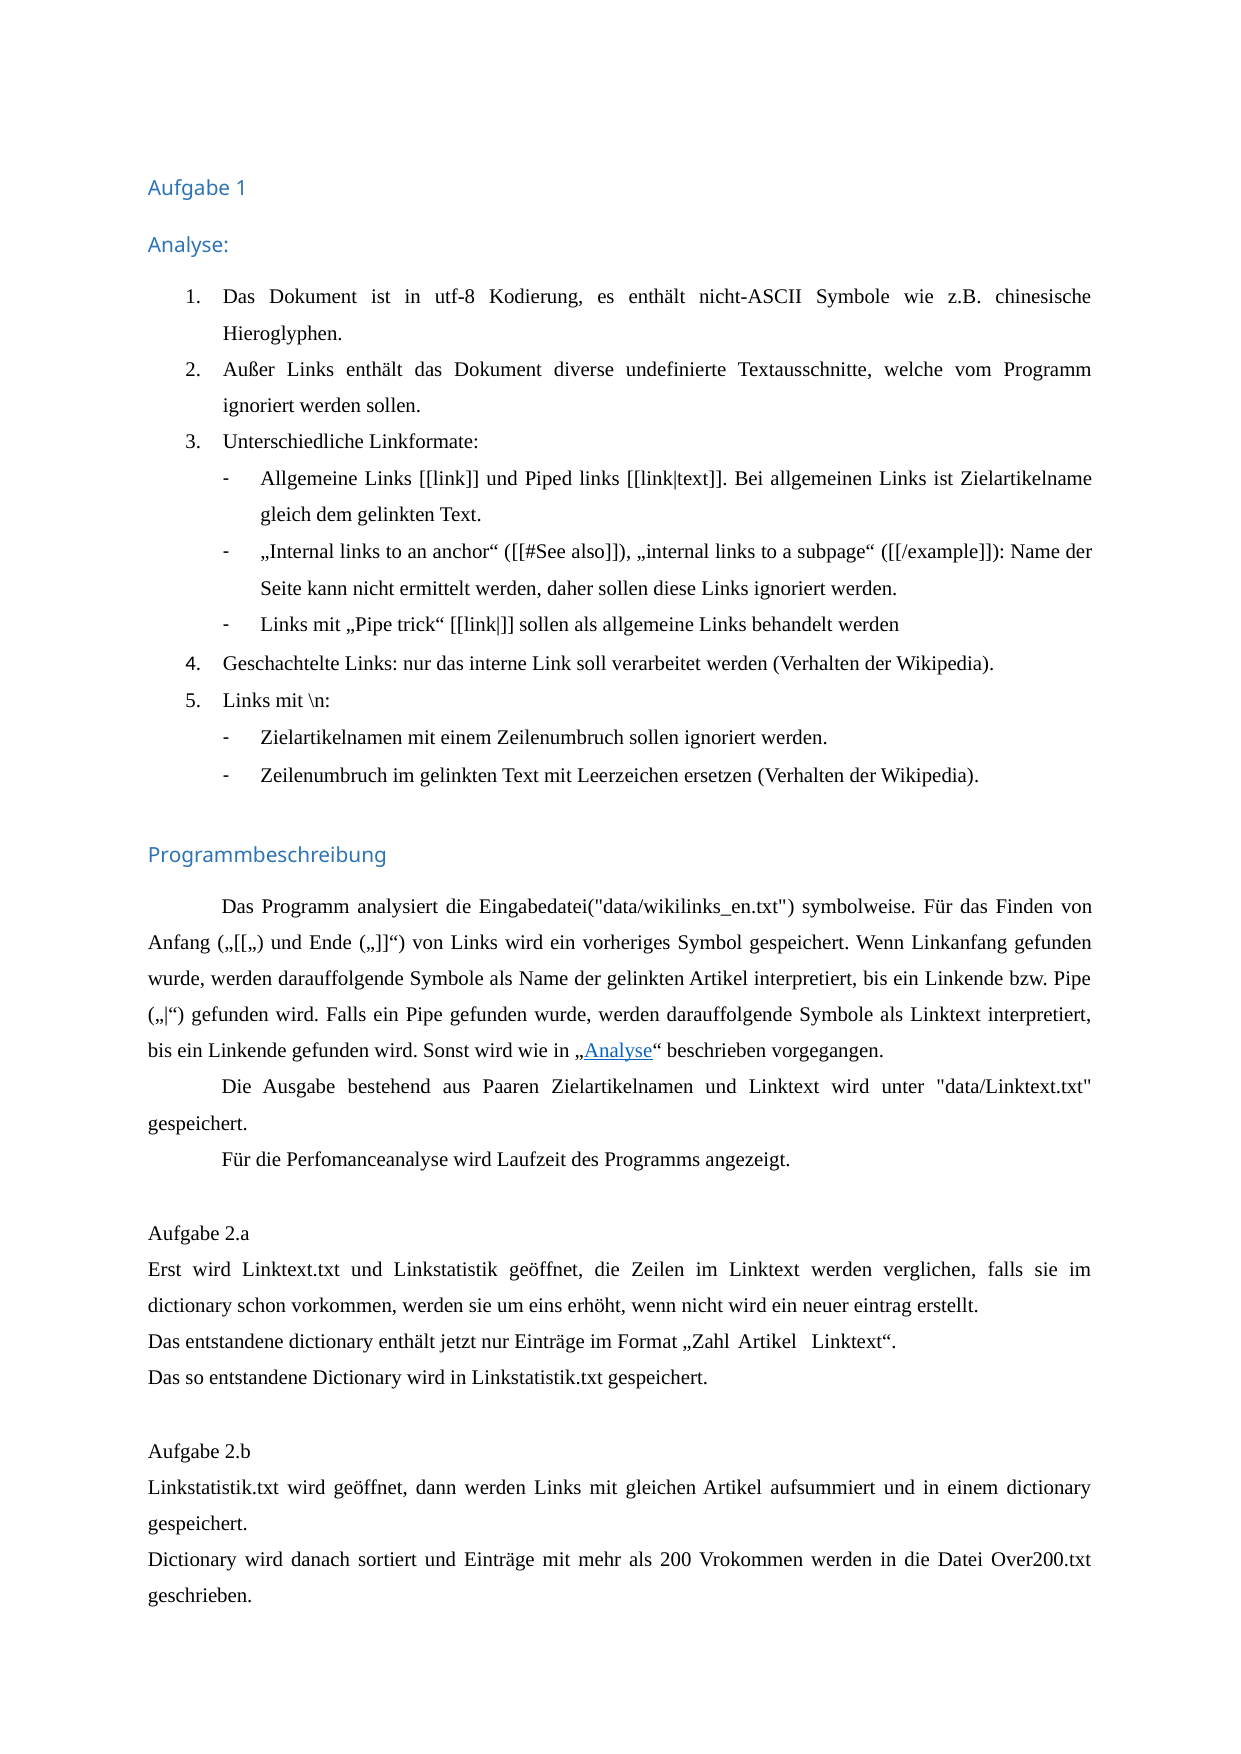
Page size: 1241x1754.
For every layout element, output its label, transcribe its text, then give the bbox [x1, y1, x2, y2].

text Aufgabe 2.b [148, 1439, 1093, 1463]
list Zeilenumbruch im gelinkten Text mit Leerzeichen ersetzen (Verhalten der Wikipedia). [223, 762, 1093, 787]
list Links mit \n: [185, 688, 1093, 712]
list Links mit „Pipe trick“ [[link|]] sollen als allgemeine Links behandelt werden [223, 612, 1093, 637]
text Das so entstandene Dictionary wird in Linkstatistik.txt gespeichert. [148, 1365, 1093, 1389]
list Zielartikelnamen mit einem Zeilenumbruch sollen ignoriert werden. [223, 724, 1093, 749]
subtitle Aufgabe 1 [148, 173, 1093, 201]
list Allgemeine Links [[link]] und Piped links [[link|text]]. Bei allgemeinen Links ist Zielartikelname gleich dem gelinkten Text. [223, 465, 1093, 526]
text Erst wird Linktext.txt und Linkstatistik geöffnet, die Zeilen im Linktext werden verglichen, falls sie im dictionary schon vorkommen, werden sie um eins erhöht, wenn nicht wird ein neuer eintrag erstellt. [148, 1257, 1093, 1317]
list Das Dokument ist in utf-8 Kodierung, es enthält nicht-ASCII Symbole wie z.B. chinesische Hieroglyphen. [185, 284, 1093, 344]
text Linkstatistik.txt wird geöffnet, dann werden Links mit gleichen Artikel aufsummiert und in einem dictionary gespeichert. [148, 1475, 1093, 1535]
list „Internal links to an anchor“ ([[#See also]]), „internal links to a subpage“ ([[/example]]): Name der Seite kann nicht ermittelt werden, daher sollen diese Links ignoriert werden. [223, 538, 1093, 599]
text Für die Perfomanceanalyse wird Laufzeit des Programms angezeigt. [148, 1146, 1093, 1171]
text Dictionary wird danach sortiert und Einträge mit mehr als 200 Vrokommen werden in die Datei Over200.txt geschrieben. [148, 1547, 1093, 1607]
subtitle Analyse: [148, 231, 1093, 259]
list Unterschiedliche Linkformate: [185, 429, 1093, 453]
list Geschachtelte Links: nur das interne Link soll verarbeitet werden (Verhalten der Wikipedia). [185, 650, 1093, 675]
text Das Programm analysiert die Eingabedatei("data/wikilinks_en.txt") symbolweise. Für das Finden von Anfang („[[„) und Ende („]]“) von Links wird ein vorheriges Symbol gespeichert. Wenn Linkanfang gefunden wurde, werden darauffolgende Symbole als Name der gelinkten Artikel interpretiert, bis ein Linkende bzw. Pipe („|“) gefunden wird. Falls ein Pipe gefunden wurde, werden darauffolgende Symbole als Linktext interpretiert, bis ein Linkende gefunden wird. Sonst wird wie in „Analyse“ beschrieben vorgegangen. [148, 894, 1093, 1062]
text Die Ausgabe bestehend aus Paaren Zielartikelnamen und Linktext wird unter "data/Linktext.txt" gespeichert. [148, 1074, 1093, 1134]
subtitle Programmbeschreibung [148, 840, 1093, 869]
list Außer Links enthält das Dokument diverse undefinierte Textausschnitte, welche vom Programm ignoriert werden sollen. [185, 357, 1093, 417]
text Aufgabe 2.a [148, 1221, 1093, 1245]
text Das entstandene dictionary enthält jetzt nur Einträge im Format „Zahl Artikel Linktext“. [148, 1329, 1093, 1353]
